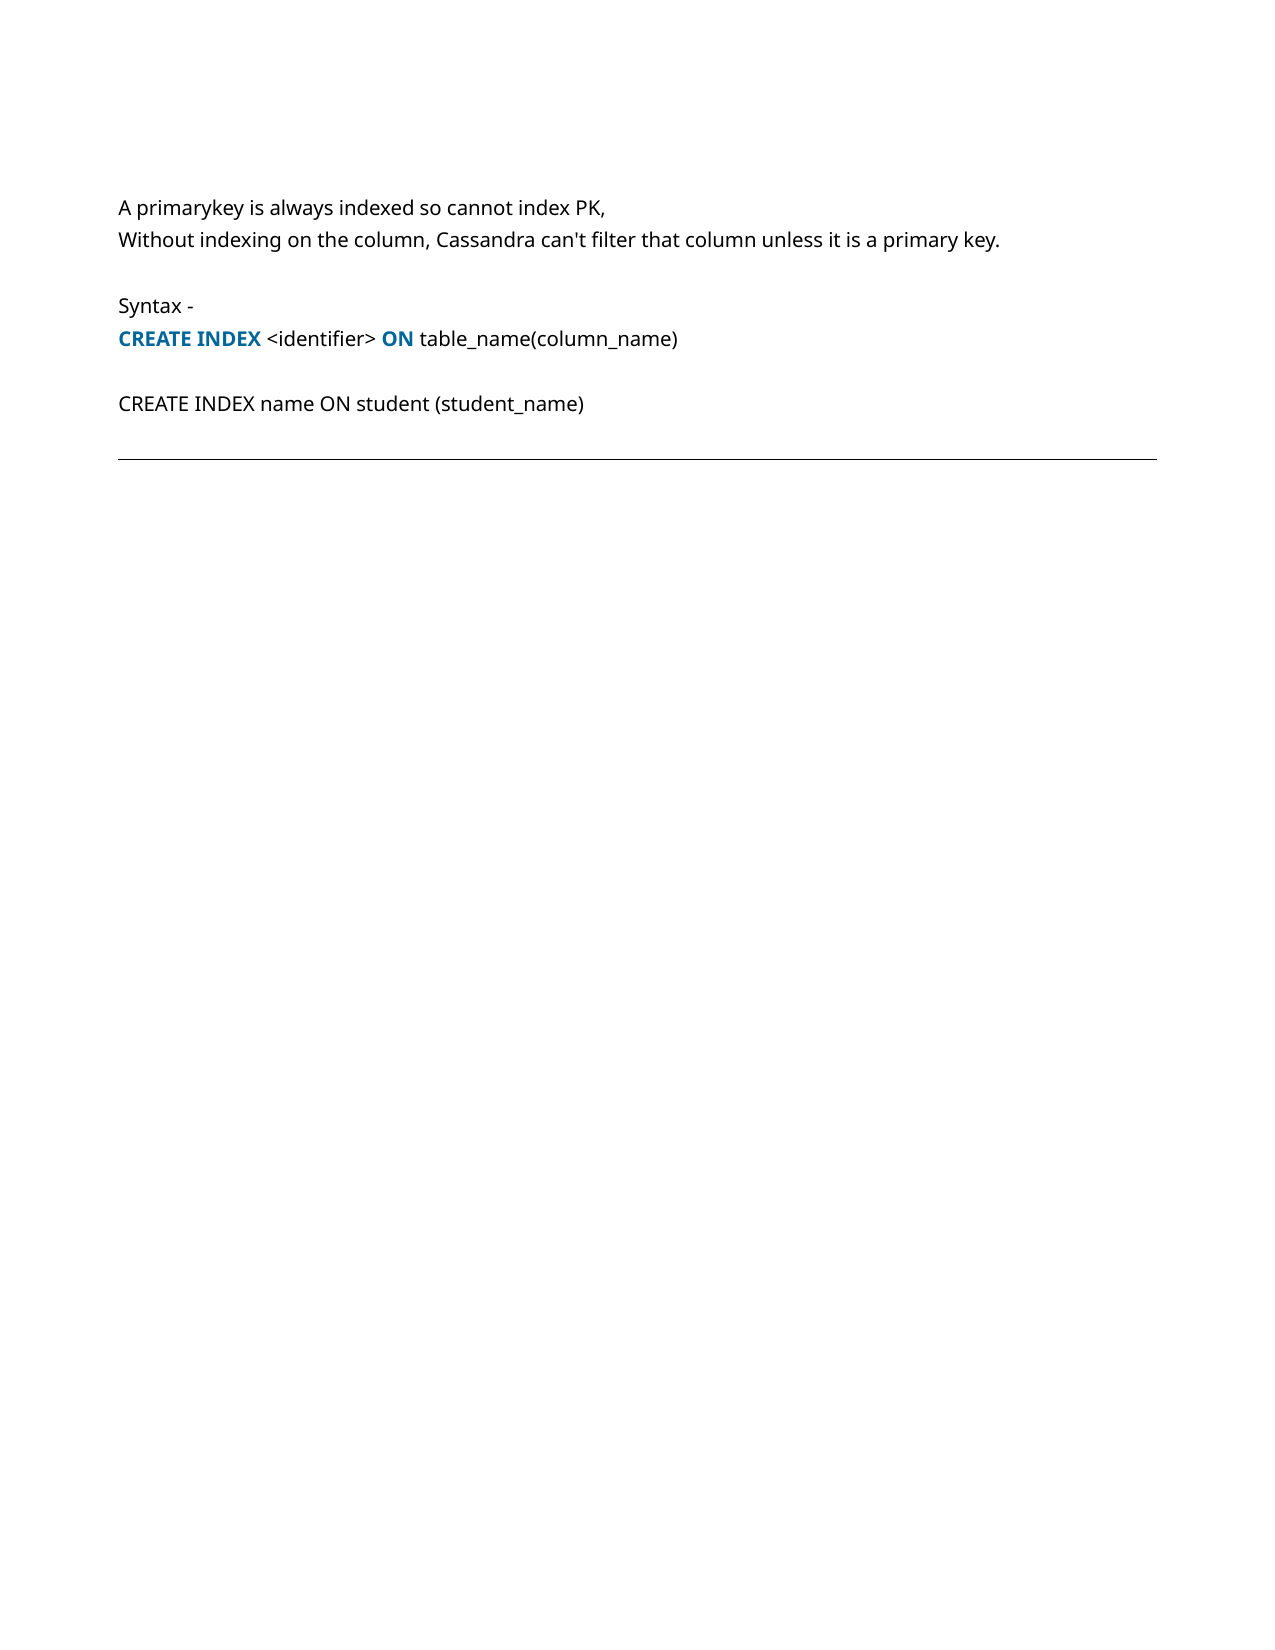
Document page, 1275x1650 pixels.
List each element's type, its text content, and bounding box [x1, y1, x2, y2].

text A primarykey is always indexed so cannot index PK, [118, 188, 1157, 221]
text Without indexing on the column, Cassandra can't filter that column unless it is a primary key. [118, 221, 1157, 254]
text CREATE INDEX <identifier> ON table_name(column_name) [118, 319, 1157, 352]
text Syntax - [118, 287, 1157, 319]
text CREATE INDEX name ON student (student_name) [118, 385, 1157, 418]
